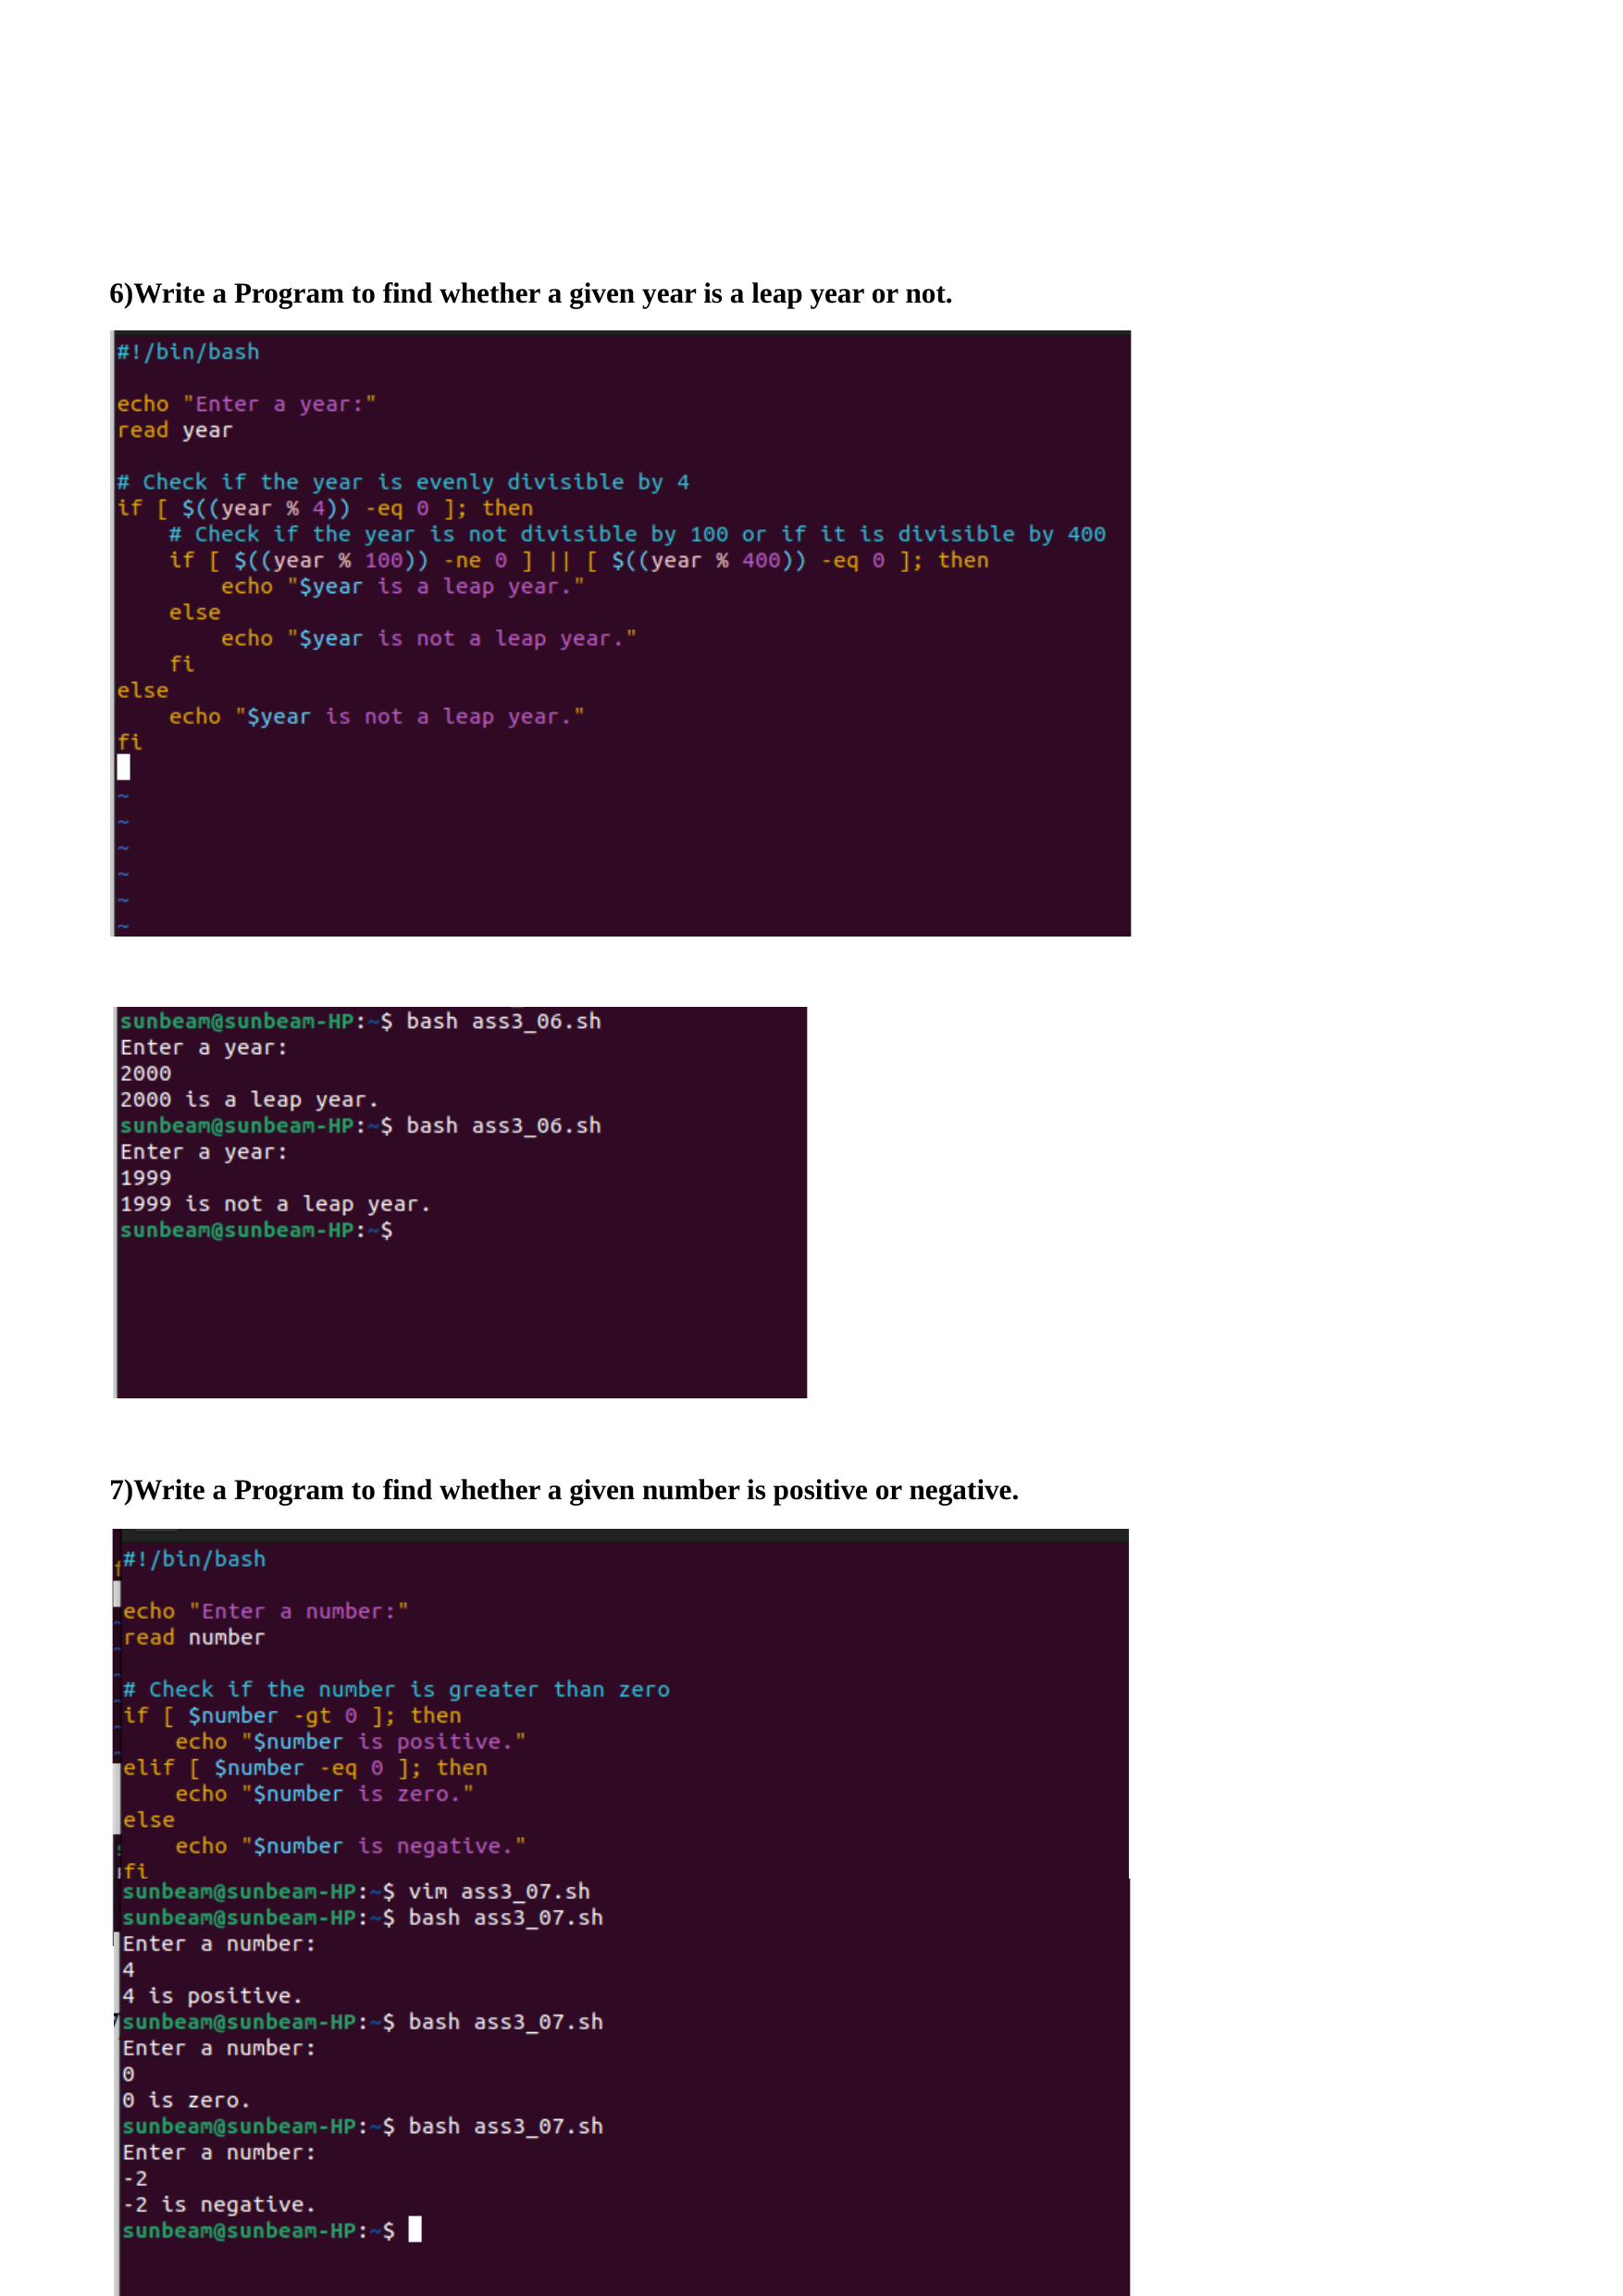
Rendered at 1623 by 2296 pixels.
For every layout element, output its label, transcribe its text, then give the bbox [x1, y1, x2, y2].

picture [110, 330, 1132, 937]
text 6)Write a Program to find whether a given year is a leap year or not. [109, 276, 1514, 309]
picture [112, 1529, 1131, 2296]
picture [113, 1007, 808, 1398]
text 7)Write a Program to find whether a given number is positive or negative. [109, 1473, 1514, 1506]
